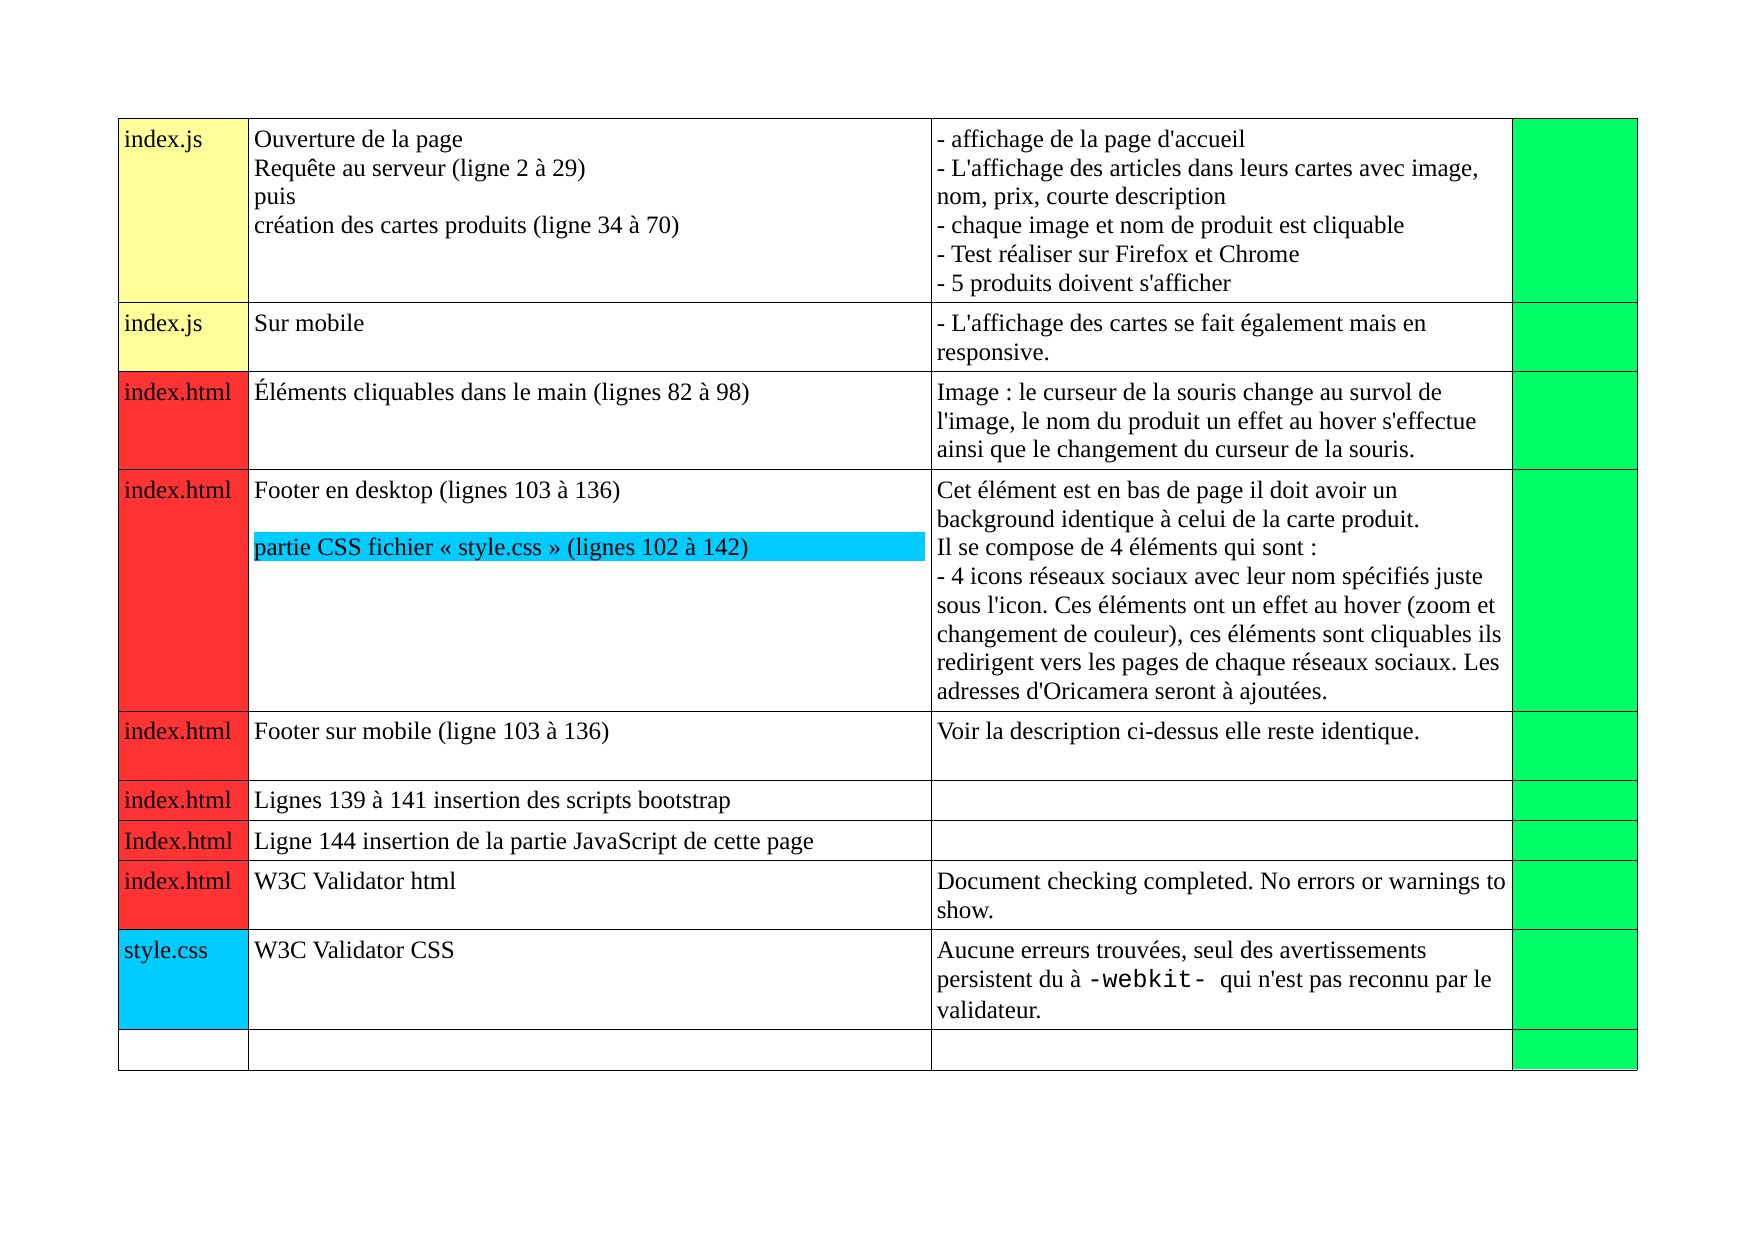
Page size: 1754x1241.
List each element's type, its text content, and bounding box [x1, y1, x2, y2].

table_cell [1513, 861, 1637, 929]
table_cell Index.html [119, 821, 248, 860]
table_cell [249, 1030, 931, 1069]
table_cell [1513, 470, 1637, 711]
table_cell [1513, 303, 1637, 371]
table_cell - affichage de la page d'accueil - L'affichage des articles dans leurs cartes avec image, nom, prix, courte description - chaque image et nom de produit est cliquable - Test réaliser sur Firefox et Chrome - 5 produits doivent s'afficher [932, 119, 1512, 302]
table_cell Document checking completed. No errors or warnings to show. [932, 861, 1512, 929]
table_cell Footer sur mobile (ligne 103 à 136) [249, 712, 931, 780]
table_cell index.html [119, 372, 248, 469]
table_cell [932, 781, 1512, 820]
table_cell index.js [119, 303, 248, 371]
table_cell index.html [119, 712, 248, 780]
table_cell Ligne 144 insertion de la partie JavaScript de cette page [249, 821, 931, 860]
table_cell Ouverture de la page Requête au serveur (ligne 2 à 29) puis création des cartes produits (ligne 34 à 70) [249, 119, 931, 302]
table_cell style.css [119, 930, 248, 1029]
table_cell Lignes 139 à 141 insertion des scripts bootstrap [249, 781, 931, 820]
table_cell Voir la description ci-dessus elle reste identique. [932, 712, 1512, 780]
table_cell [1513, 712, 1637, 780]
table_cell Éléments cliquables dans le main (lignes 82 à 98) [249, 372, 931, 469]
table_cell Image : le curseur de la souris change au survol de l'image, le nom du produit un effet au hover s'effectue ainsi que le changement du curseur de la souris. [932, 372, 1512, 469]
table_cell index.html [119, 781, 248, 820]
table_cell Footer en desktop (lignes 103 à 136) partie CSS fichier « style.css » (lignes 102 à 142) [249, 470, 931, 711]
table_cell [1513, 1030, 1637, 1069]
table_cell [1513, 930, 1637, 1029]
table_cell Cet élément est en bas de page il doit avoir un background identique à celui de la carte produit. Il se compose de 4 éléments qui sont : - 4 icons réseaux sociaux avec leur nom spécifiés juste sous l'icon. Ces éléments ont un effet au hover (zoom et changement de couleur), ces éléments sont cliquables ils redirigent vers les pages de chaque réseaux sociaux. Les adresses d'Oricamera seront à ajoutées. [932, 470, 1512, 711]
table_cell [1513, 119, 1637, 302]
table_cell Sur mobile [249, 303, 931, 371]
table_cell [1513, 372, 1637, 469]
table_cell [1513, 821, 1637, 860]
table_cell index.html [119, 470, 248, 711]
table_cell [932, 821, 1512, 860]
table_cell W3C Validator CSS [249, 930, 931, 1029]
table_cell [119, 1030, 248, 1069]
table_cell [932, 1030, 1512, 1069]
table_cell index.js [119, 119, 248, 302]
table_cell Aucune erreurs trouvées, seul des avertissements persistent du à -webkit- qui n'est pas reconnu par le validateur. [932, 930, 1512, 1029]
table_cell - L'affichage des cartes se fait également mais en responsive. [932, 303, 1512, 371]
table_cell index.html [119, 861, 248, 929]
table_cell [1513, 781, 1637, 820]
table_cell W3C Validator html [249, 861, 931, 929]
